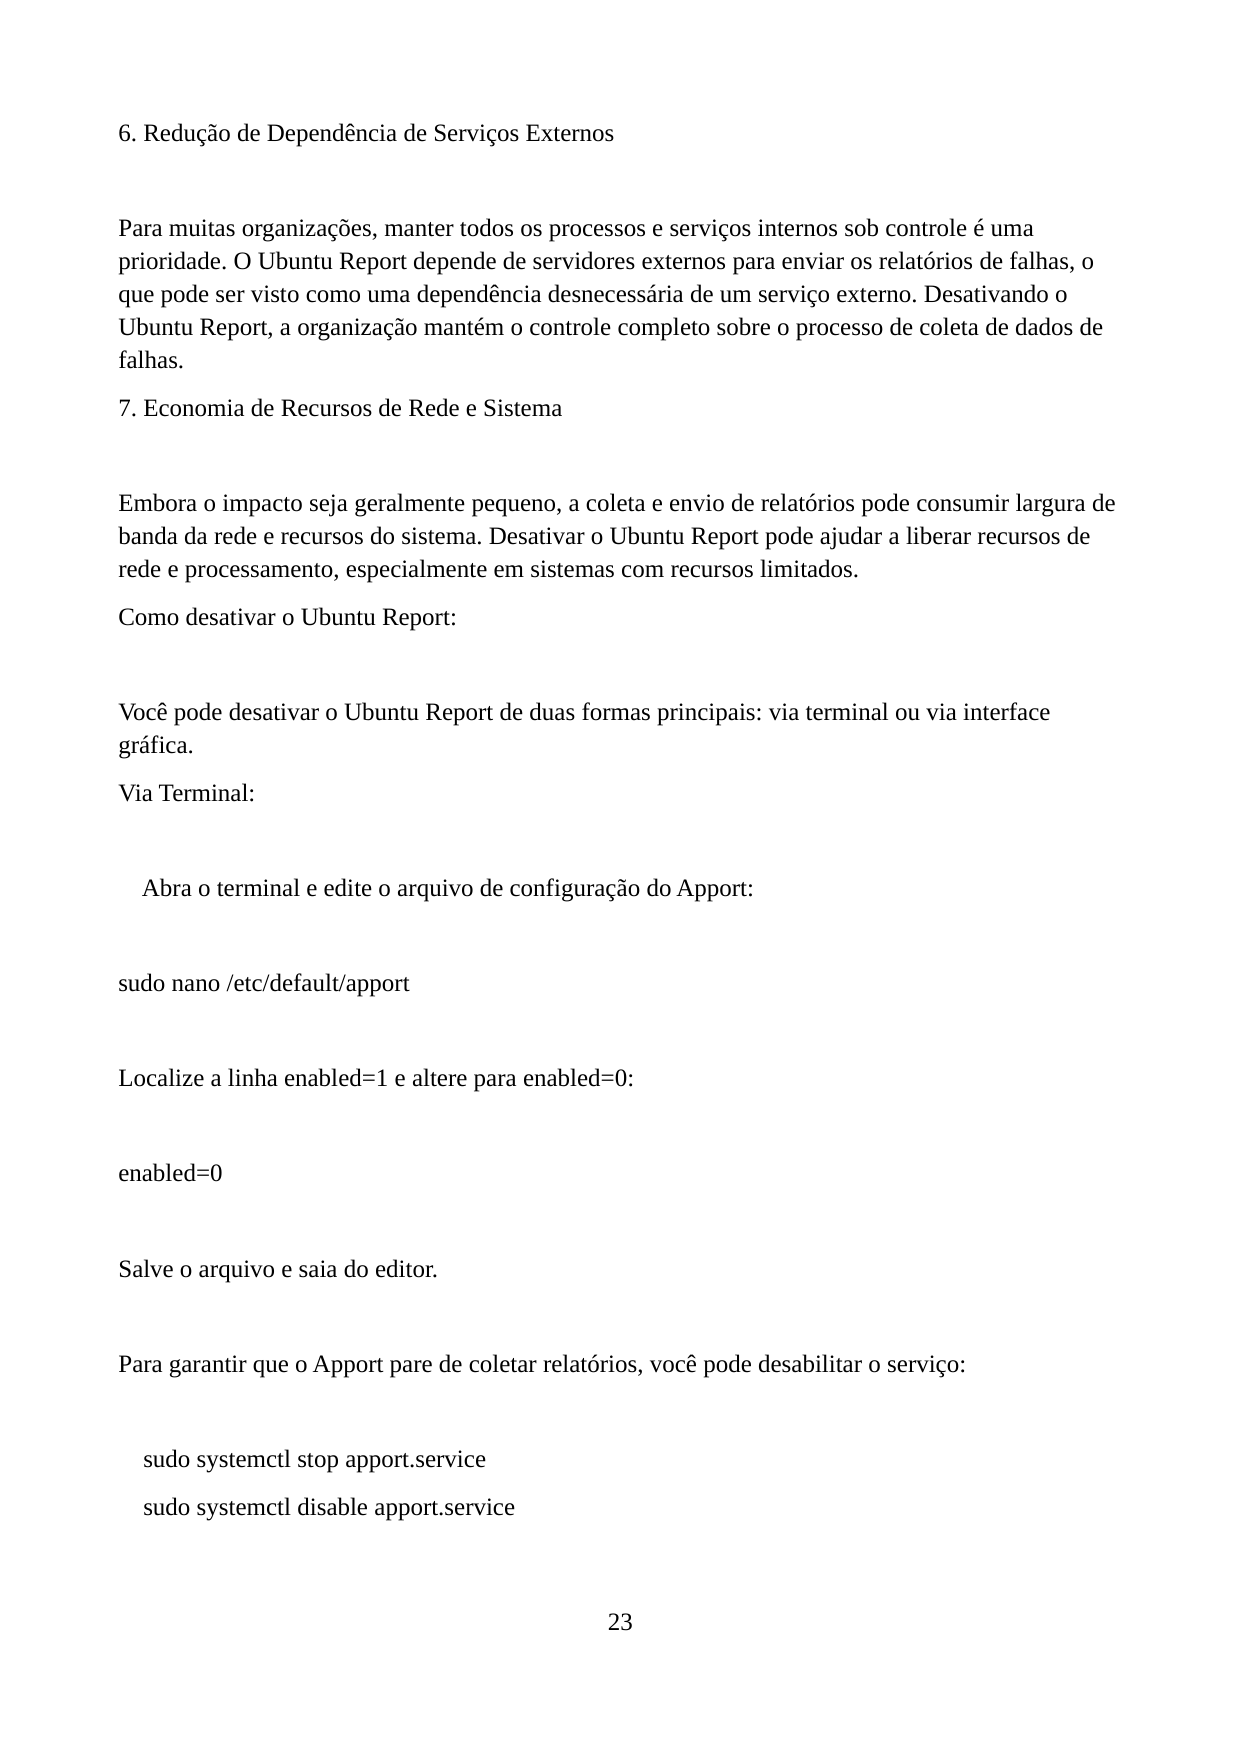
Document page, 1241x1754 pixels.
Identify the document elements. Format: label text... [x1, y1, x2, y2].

text 6. Redução de Dependência de Serviços Externos [118, 118, 1122, 147]
text Abra o terminal e edite o arquivo de configuração do Apport: [118, 873, 1122, 902]
text enabled=0 [118, 1158, 1122, 1187]
text Como desativar o Ubuntu Report: [118, 602, 1122, 631]
text sudo systemctl disable apport.service [118, 1492, 1122, 1521]
text Você pode desativar o Ubuntu Report de duas formas principais: via terminal ou via interface gráfica. [118, 697, 1122, 759]
text Embora o impacto seja geralmente pequeno, a coleta e envio de relatórios pode consumir largura de banda da rede e recursos do sistema. Desativar o Ubuntu Report pode ajudar a liberar recursos de rede e processamento, especialmente em sistemas com recursos limitados. [118, 488, 1122, 583]
text Via Terminal: [118, 778, 1122, 806]
text Salve o arquivo e saia do editor. [118, 1254, 1122, 1282]
text sudo systemctl stop apport.service [118, 1444, 1122, 1473]
text Localize a linha enabled=1 e altere para enabled=0: [118, 1063, 1122, 1092]
text Para garantir que o Apport pare de coletar relatórios, você pode desabilitar o serviço: [118, 1349, 1122, 1378]
text Para muitas organizações, manter todos os processos e serviços internos sob controle é uma prioridade. O Ubuntu Report depende de servidores externos para enviar os relatórios de falhas, o que pode ser visto como uma dependência desnecessária de um serviço externo. Desativando o Ubuntu Report, a organização mantém o controle completo sobre o processo de coleta de dados de falhas. [118, 213, 1122, 374]
text sudo nano /etc/default/apport [118, 968, 1122, 997]
text 7. Economia de Recursos de Rede e Sistema [118, 393, 1122, 422]
